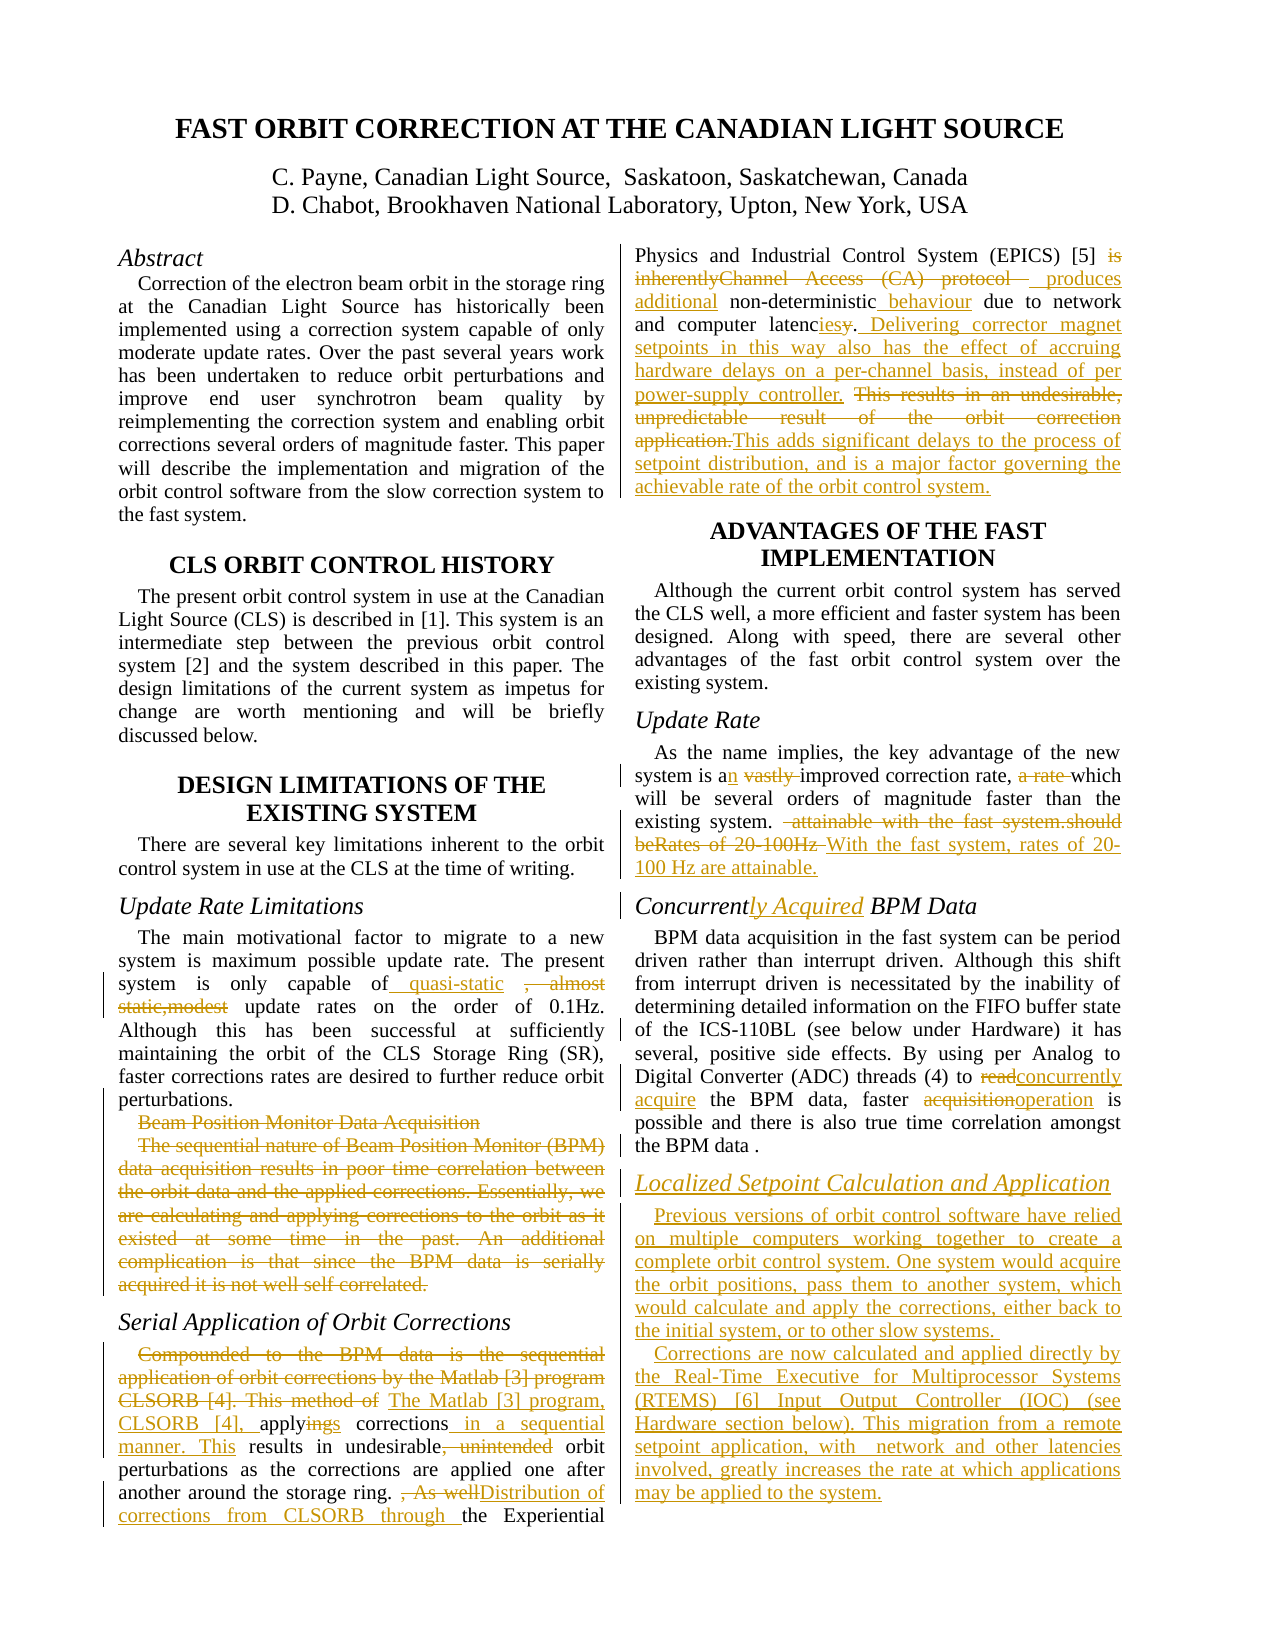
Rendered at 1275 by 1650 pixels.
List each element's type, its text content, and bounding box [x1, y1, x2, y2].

text The Matlab [3] program, CLSORB [4], applys corrections in a sequential manner. This results in undesirable orbit perturbations as the corrections are applied one after another around the storage ring. Distribution of corrections from CLSORB through the Experiential Physics and Industrial Control System (EPICS) [5] produces additional non-deterministic behaviour due to network and computer latencies. Delivering corrector magnet setpoints in this way also has the effect of accruing hardware delays on a per-channel basis, instead of per power-supply controller. This adds significant delays to the process of setpoint distribution, and is a major factor governing the achievable rate of the orbit control system. [634, 244, 1121, 356]
text As the name implies, the key advantage of the new system is an improved correction rate, which will be several orders of magnitude faster than the existing system. With the fast system, rates of 20-100 Hz are attainable. [634, 741, 1121, 879]
subtitle Update Rate [634, 707, 1121, 734]
subtitle DESIGN LIMITATIONS of THE EXISTING SYSTEM [118, 772, 605, 827]
text The main motivational factor to migrate to a new system is maximum possible update rate. The present system is only capable of quasi-static update rates on the order of 0.1Hz. Although this has been successful at sufficiently maintaining the orbit of the CLS Storage Ring (SR), faster corrections rates are desired to further reduce orbit perturbations. [118, 1240, 605, 1262]
text The Matlab [3] program, CLSORB [4], applys corrections in a sequential manner. This results in undesirable orbit perturbations as the corrections are applied one after another around the storage ring. Distribution of corrections from CLSORB through the Experiential Physics and Industrial Control System (EPICS) [5] produces additional non-deterministic behaviour due to network and computer latencies. Delivering corrector magnet setpoints in this way also has the effect of accruing hardware delays on a per-channel basis, instead of per power-supply controller. This adds significant delays to the process of setpoint distribution, and is a major factor governing the achievable rate of the orbit control system. [634, 419, 1121, 472]
text The Matlab [3] program, CLSORB [4], applys corrections in a sequential manner. This results in undesirable orbit perturbations as the corrections are applied one after another around the storage ring. Distribution of corrections from CLSORB through the Experiential Physics and Industrial Control System (EPICS) [5] produces additional non-deterministic behaviour due to network and computer latencies. Delivering corrector magnet setpoints in this way also has the effect of accruing hardware delays on a per-channel basis, instead of per power-supply controller. This adds significant delays to the process of setpoint distribution, and is a major factor governing the achievable rate of the orbit control system. [634, 380, 1121, 418]
text The Matlab [3] program, CLSORB [4], applys corrections in a sequential manner. This results in undesirable orbit perturbations as the corrections are applied one after another around the storage ring. Distribution of corrections from CLSORB through the Experiential Physics and Industrial Control System (EPICS) [5] produces additional non-deterministic behaviour due to network and computer latencies. Delivering corrector magnet setpoints in this way also has the effect of accruing hardware delays on a per-channel basis, instead of per power-supply controller. This adds significant delays to the process of setpoint distribution, and is a major factor governing the achievable rate of the orbit control system. [118, 1342, 605, 1378]
text The main motivational factor to migrate to a new system is maximum possible update rate. The present system is only capable of quasi-static update rates on the order of 0.1Hz. Although this has been successful at sufficiently maintaining the orbit of the CLS Storage Ring (SR), faster corrections rates are desired to further reduce orbit perturbations. [118, 1263, 605, 1296]
text Corrections are now calculated and applied directly by the Real-Time Executive for Multiprocessor Systems [634, 1342, 1121, 1385]
text The main motivational factor to migrate to a new system is maximum possible update rate. The present system is only capable of quasi-static update rates on the order of 0.1Hz. Although this has been successful at sufficiently maintaining the orbit of the CLS Storage Ring (SR), faster corrections rates are desired to further reduce orbit perturbations. [118, 1217, 605, 1239]
text complete orbit control system. One system would acquire [634, 1247, 1121, 1270]
text The present orbit control system in use at the Canadian Light Source (CLS) is described in [1]. This system is an intermediate step between the previous orbit control system [2] and the system described in this paper. The design limitations of the current system as impetus for change are worth mentioning and will be briefly discussed below. [118, 585, 605, 747]
title FAST ORBIT CORRECTION AT THE CANADIAN LIGHT SOURCE [118, 112, 1121, 144]
text involved, greatly increases the rate at which applications [634, 1456, 1121, 1478]
text Previous versions of orbit control software have relied on multiple computers working together to create a [634, 1203, 1121, 1246]
title Abstract [118, 244, 605, 271]
text setpoint application, with network and other latencies [634, 1432, 1121, 1455]
text The main motivational factor to migrate to a new system is maximum possible update rate. The present system is only capable of quasi-static update rates on the order of 0.1Hz. Although this has been successful at sufficiently maintaining the orbit of the CLS Storage Ring (SR), faster corrections rates are desired to further reduce orbit perturbations. [118, 1194, 605, 1215]
text (RTEMS) [6] Input Output Controller (IOC) (see [634, 1386, 1121, 1408]
text may be applied to the system. [634, 1479, 1121, 1504]
subtitle Localized Setpoint Calculation and Application [634, 1169, 1121, 1197]
subtitle Serial Application of Orbit Corrections [118, 1308, 605, 1336]
text Hardware section below). This migration from a remote [634, 1409, 1121, 1431]
subtitle CLS ORBIT CONTROL HISTORY [118, 551, 605, 578]
subtitle Update Rate Limitations [118, 892, 605, 920]
text would calculate and apply the corrections, either back to [634, 1294, 1121, 1316]
text The main motivational factor to migrate to a new system is maximum possible update rate. The present system is only capable of quasi-static update rates on the order of 0.1Hz. Although this has been successful at sufficiently maintaining the orbit of the CLS Storage Ring (SR), faster corrections rates are desired to further reduce orbit perturbations. [118, 1170, 605, 1192]
text the initial system, or to other slow systems. [634, 1317, 1121, 1342]
subtitle ADVANTAGES of the fast implementation [634, 517, 1121, 572]
text The main motivational factor to migrate to a new system is maximum possible update rate. The present system is only capable of quasi-static update rates on the order of 0.1Hz. Although this has been successful at sufficiently maintaining the orbit of the CLS Storage Ring (SR), faster corrections rates are desired to further reduce orbit perturbations. [118, 926, 605, 1169]
text Although the current orbit control system has served the CLS well, a more efficient and faster system has been designed. Along with speed, there are several other advantages of the fast orbit control system over the existing system. [634, 578, 1121, 694]
text There are several key limitations inherent to the orbit control system in use at the CLS at the time of writing. [118, 833, 605, 879]
text The Matlab [3] program, CLSORB [4], applys corrections in a sequential manner. This results in undesirable orbit perturbations as the corrections are applied one after another around the storage ring. Distribution of corrections from CLSORB through the Experiential Physics and Industrial Control System (EPICS) [5] produces additional non-deterministic behaviour due to network and computer latencies. Delivering corrector magnet setpoints in this way also has the effect of accruing hardware delays on a per-channel basis, instead of per power-supply controller. This adds significant delays to the process of setpoint distribution, and is a major factor governing the achievable rate of the orbit control system. [118, 1379, 605, 1527]
text the orbit positions, pass them to another system, which [634, 1271, 1121, 1293]
text BPM data acquisition in the fast system can be period driven rather than interrupt driven. Although this shift from interrupt driven is necessitated by the inability of determining detailed information on the FIFO buffer state of the ICS-110BL (see below under Hardware) it has several, positive side effects. By using per Analog to Digital Converter (ADC) threads (4) to concurrently acquire the BPM data, faster operation is possible and there is also true time correlation amongst the BPM data . [634, 926, 1121, 1157]
subtitle Concurrently Acquired BPM Data [634, 892, 1121, 919]
text Correction of the electron beam orbit in the storage ring at the Canadian Light Source has historically been implemented using a correction system capable of only moderate update rates. Over the past several years work has been undertaken to reduce orbit perturbations and improve end user synchrotron beam quality by reimplementing the correction system and enabling orbit corrections several orders of magnitude faster. This paper will describe the implementation and migration of the orbit control software from the slow correction system to the fast system. [118, 271, 605, 526]
list C. Payne, Canadian Light Source, Saskatoon, Saskatchewan, Canada D. Chabot, Brookhaven National Laboratory, Upton, New York, USA [118, 163, 1121, 219]
